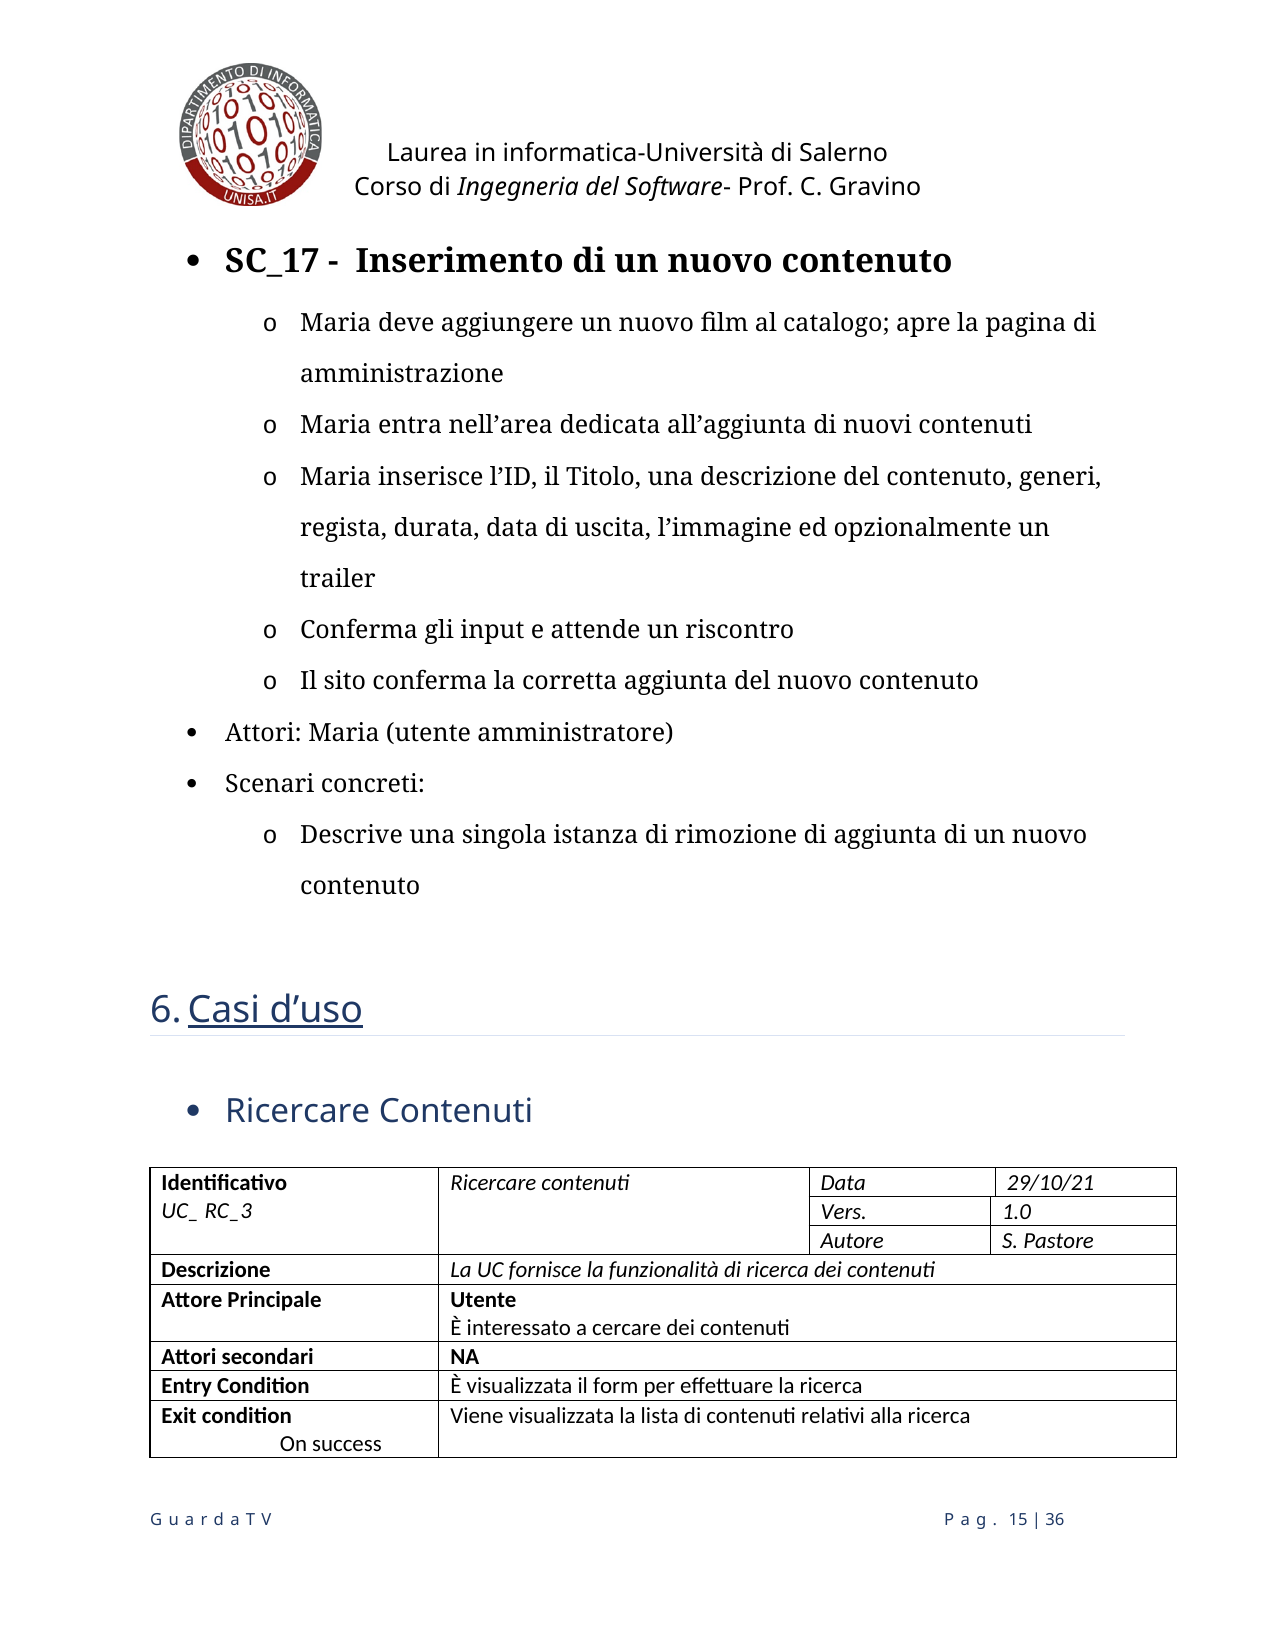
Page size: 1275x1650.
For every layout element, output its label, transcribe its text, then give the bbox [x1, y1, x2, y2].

table_header Ricercare contenuti [439, 1168, 809, 1254]
table_cell S. Pastore [991, 1226, 1176, 1254]
list Descrive una singola istanza di rimozione di aggiunta di un nuovo contenuto [262, 816, 1125, 902]
table_cell Attore Principale [151, 1285, 438, 1341]
table_cell È visualizzata il form per effettuare la ricerca [439, 1371, 1176, 1400]
table_cell Attori secondari [151, 1342, 438, 1370]
list Conferma gli input e attende un riscontro [262, 612, 1125, 646]
list SC_17 - Inserimento di un nuovo contenuto [187, 236, 1125, 282]
table_header 29/10/21 [996, 1168, 1176, 1196]
table_cell Viene visualizzata la lista di contenuti relativi alla ricerca [439, 1401, 1176, 1457]
table_header Data [810, 1168, 995, 1196]
list Maria deve aggiungere un nuovo film al catalogo; apre la pagina di amministrazione [262, 304, 1125, 390]
list Ricercare Contenuti [187, 1086, 1125, 1132]
table_cell Exit condition On success [151, 1401, 438, 1457]
table_cell Utente È interessato a cercare dei contenuti [439, 1285, 1176, 1341]
table_cell Descrizione [151, 1255, 438, 1284]
list Maria entra nell’area dedicata all’aggiunta di nuovi contenuti [262, 407, 1125, 441]
table_cell 1.0 [991, 1197, 1176, 1225]
table_cell Autore [810, 1226, 990, 1254]
list Attori: Maria (utente amministratore) [187, 714, 1125, 748]
list Maria inserisce l’ID, il Titolo, una descrizione del contenuto, generi, regista, durata, data di uscita, l’immagine ed opzionalmente un trailer [262, 458, 1125, 594]
table_cell Vers. [810, 1197, 990, 1225]
table_cell Entry Condition [151, 1371, 438, 1400]
table_cell La UC fornisce la funzionalità di ricerca dei contenuti [439, 1255, 1176, 1284]
table_header Identificativo UC_ RC_3 [151, 1168, 438, 1254]
list Casi d’uso [150, 982, 1125, 1035]
table_cell NA [439, 1342, 1176, 1370]
list Scenari concreti: [187, 765, 1125, 799]
list Il sito conferma la corretta aggiunta del nuovo contenuto [262, 663, 1125, 697]
